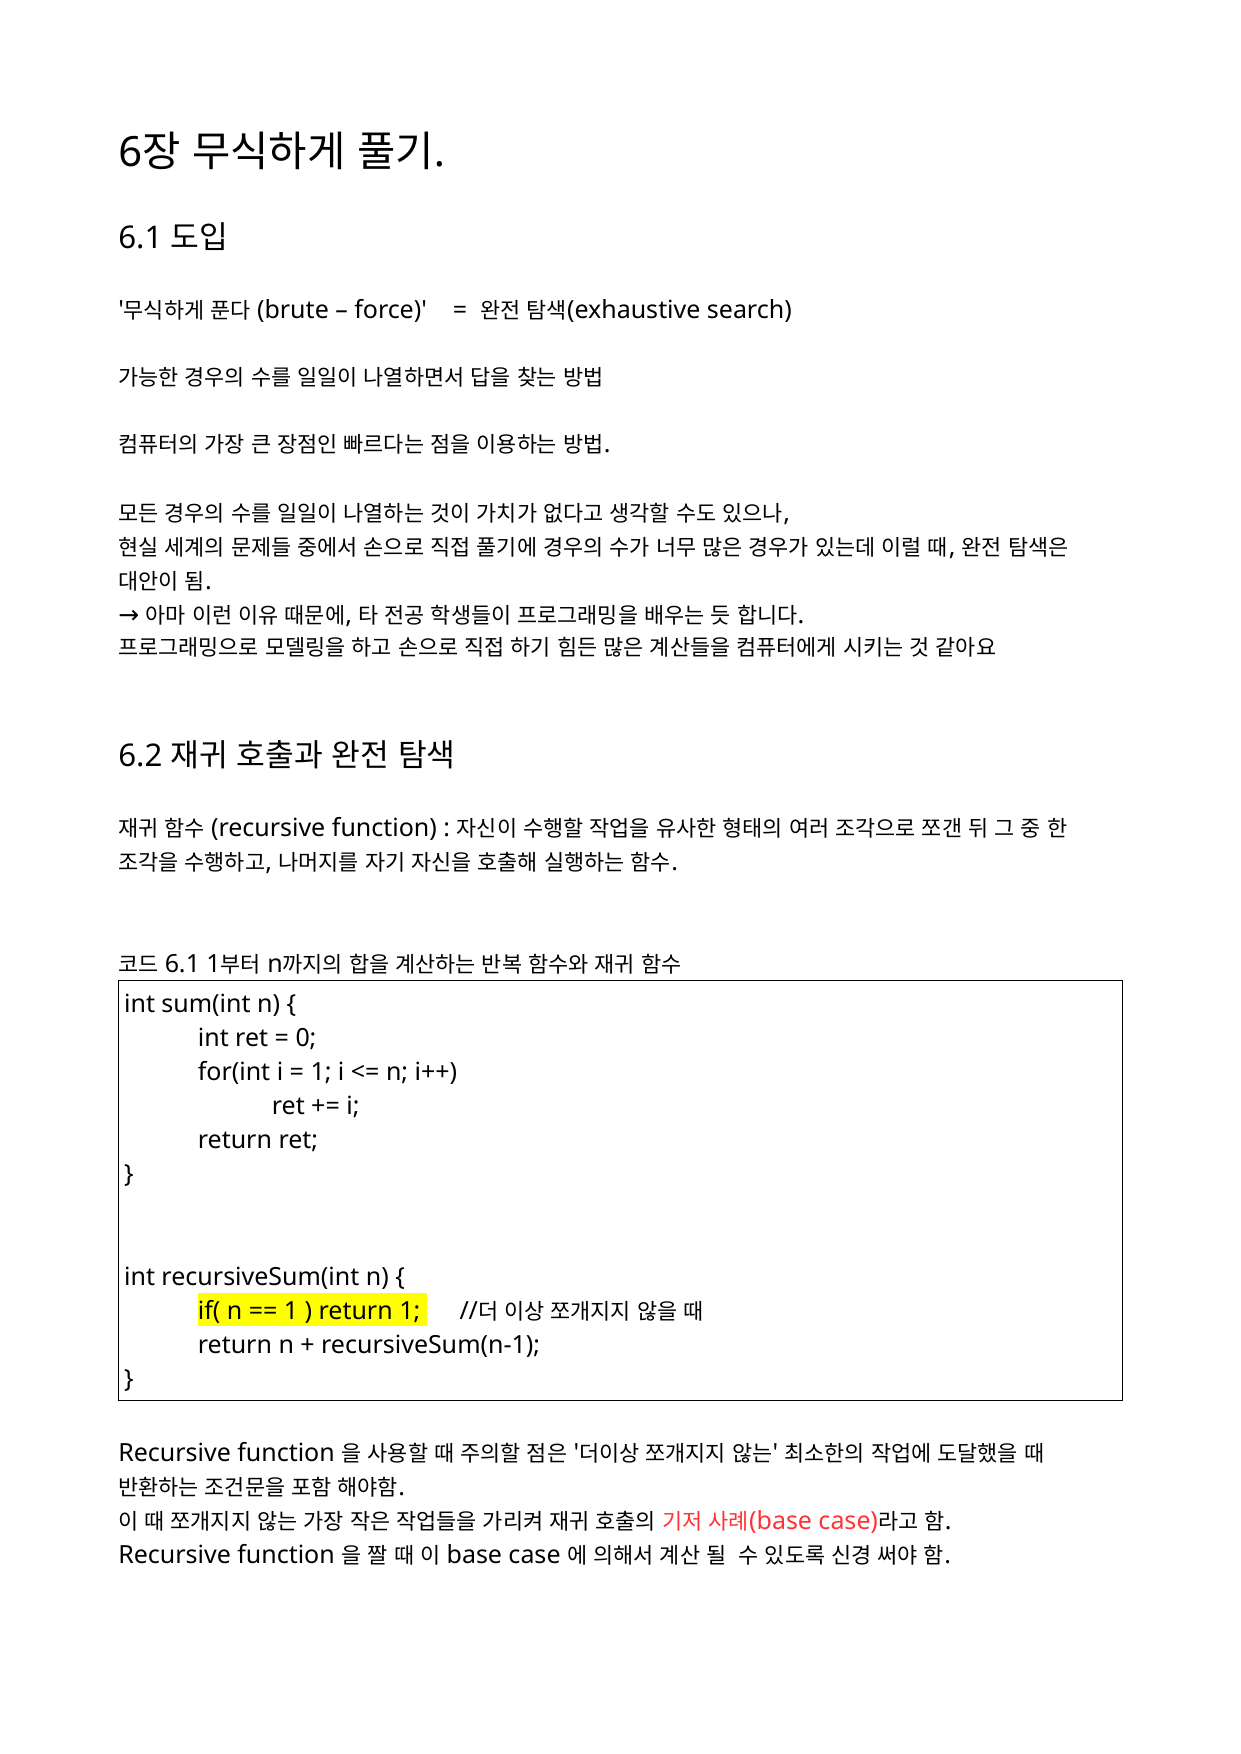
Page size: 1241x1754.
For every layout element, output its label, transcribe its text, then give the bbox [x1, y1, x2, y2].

text 6.2 재귀 호출과 완전 탐색 [118, 730, 1122, 776]
text 가능한 경우의 수를 일일이 나열하면서 답을 찾는 방법 [118, 360, 1122, 392]
text 컴퓨터의 가장 큰 장점인 빠르다는 점을 이용하는 방법. [118, 426, 1122, 460]
text 현실 세계의 문제들 중에서 손으로 직접 풀기에 경우의 수가 너무 많은 경우가 있는데 이럴 때, 완전 탐색은 대안이 됨. [118, 528, 1122, 596]
text Recursive function 을 짤 때 이 base case 에 의해서 계산 될 수 있도록 신경 써야 함. [118, 1537, 1122, 1571]
table_header int sum(int n) { int ret = 0; for(int i = 1; i <= n; i++) ret += i; return ret; } int recursiveSum(int n) { if( n == 1 ) return 1; //더 이상 쪼개지지 않을 때 return n + recursiveSum(n-1); } [119, 981, 1122, 1400]
text 6장 무식하게 풀기. [118, 118, 1122, 179]
text 코드 6.1 1부터 n까지의 합을 계산하는 반복 함수와 재귀 함수 [118, 946, 1122, 980]
text 6.1 도입 [118, 213, 1122, 258]
text 프로그래밍으로 모델링을 하고 손으로 직접 하기 힘든 많은 계산들을 컴퓨터에게 시키는 것 같아요 [118, 630, 1122, 662]
text 재귀 함수 (recursive function) : 자신이 수행할 작업을 유사한 형태의 여러 조각으로 쪼갠 뒤 그 중 한 조각을 수행하고, 나머지를 자기 자신을 호출해 실행하는 함수. [118, 810, 1122, 878]
text 이 때 쪼개지지 않는 가장 작은 작업들을 가리켜 재귀 호출의 기저 사례(base case)라고 함. [118, 1503, 1122, 1537]
text '무식하게 푼다 (brute – force)' = 완전 탐색(exhaustive search) [118, 292, 1122, 326]
text Recursive function 을 사용할 때 주의할 점은 '더이상 쪼개지지 않는' 최소한의 작업에 도달했을 때 반환하는 조건문을 포함 해야함. [118, 1434, 1122, 1503]
text 모든 경우의 수를 일일이 나열하는 것이 가치가 없다고 생각할 수도 있으나, [118, 494, 1122, 528]
text → 아마 이런 이유 때문에, 타 전공 학생들이 프로그래밍을 배우는 듯 합니다. [118, 596, 1122, 630]
